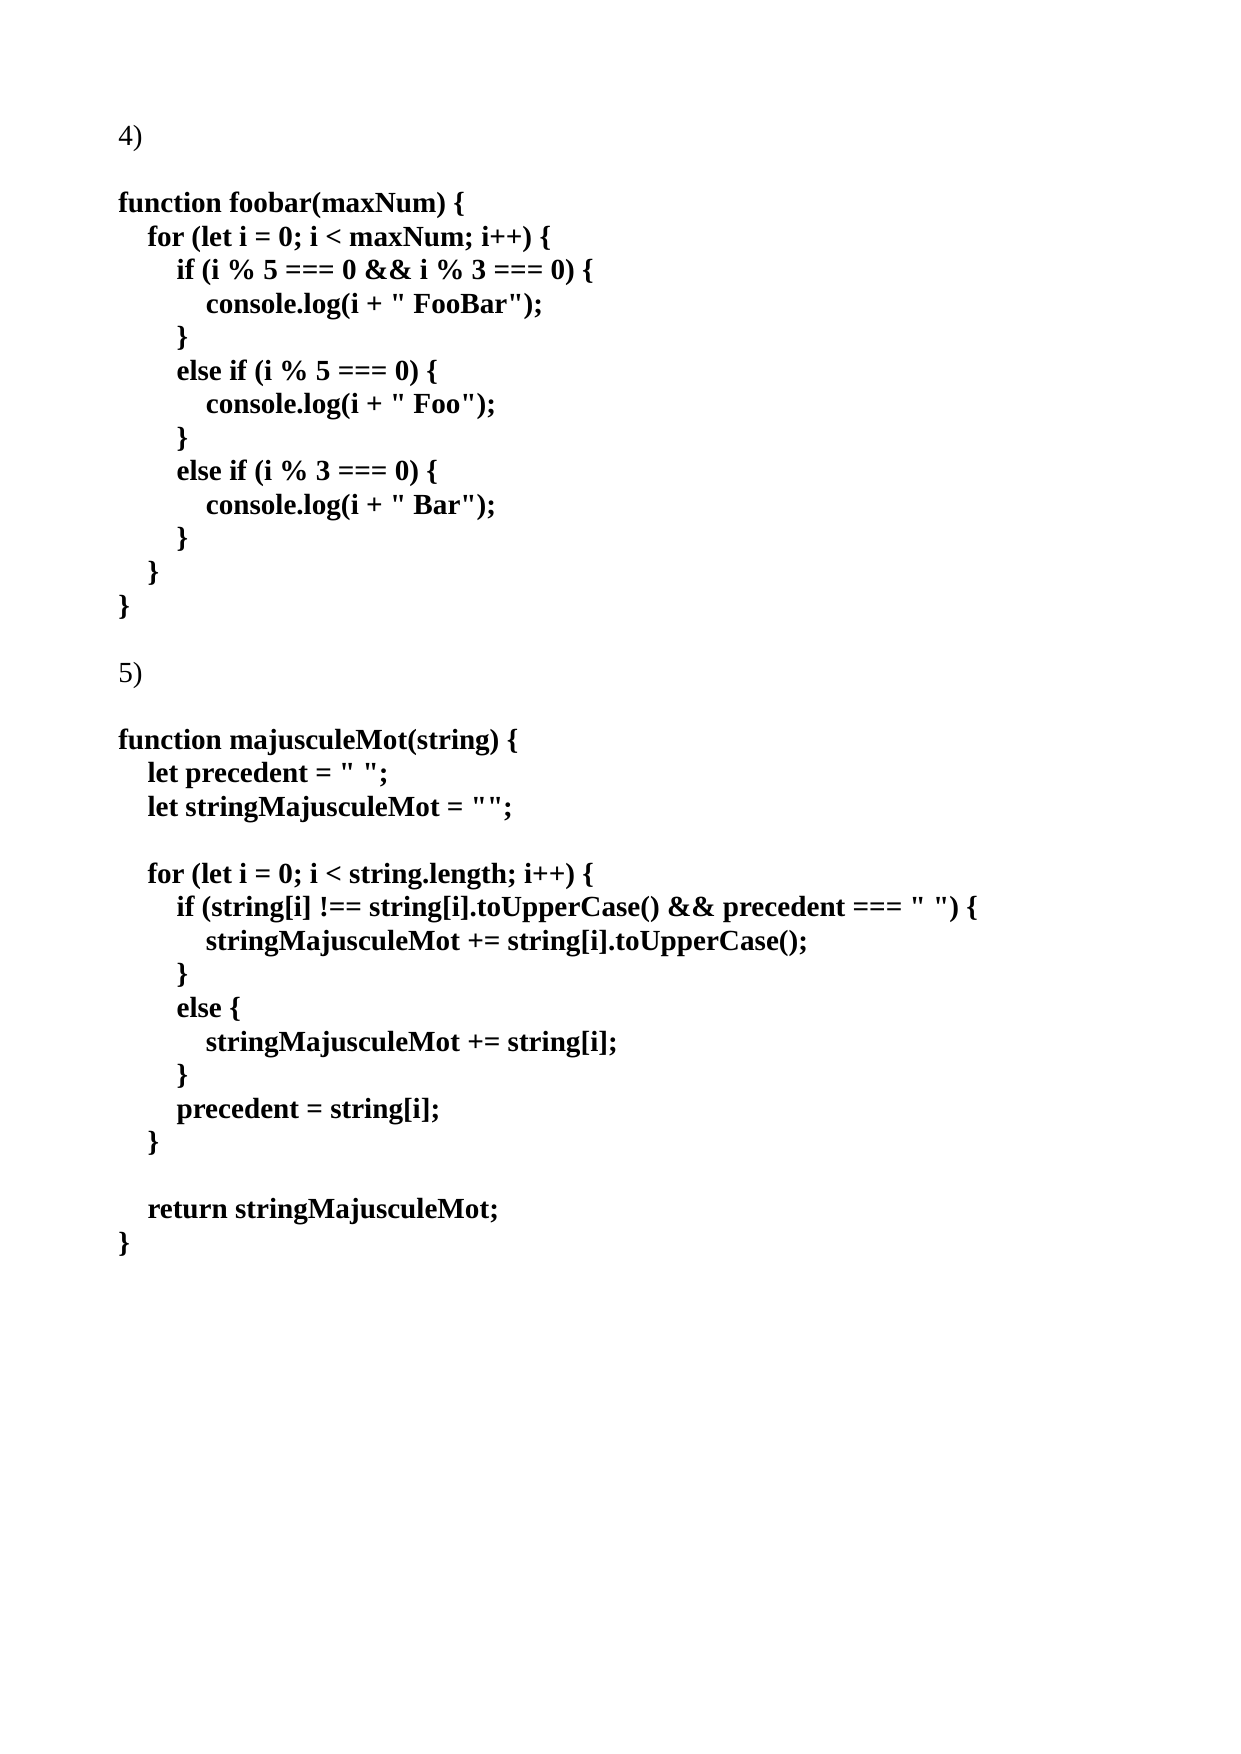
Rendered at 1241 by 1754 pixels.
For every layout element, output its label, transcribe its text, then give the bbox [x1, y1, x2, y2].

text 4) [118, 118, 1122, 152]
text } [118, 957, 1122, 990]
text } [118, 588, 1122, 621]
text function majusculeMot(string) { [118, 722, 1122, 755]
text } [118, 1124, 1122, 1158]
text return stringMajusculeMot; [118, 1191, 1122, 1225]
text } [118, 1057, 1122, 1091]
text console.log(i + " Foo"); [118, 386, 1122, 420]
text stringMajusculeMot += string[i]; [118, 1024, 1122, 1057]
text stringMajusculeMot += string[i].toUpperCase(); [118, 923, 1122, 957]
text else if (i % 3 === 0) { [118, 453, 1122, 487]
text } [118, 521, 1122, 554]
text else if (i % 5 === 0) { [118, 353, 1122, 386]
text console.log(i + " Bar"); [118, 487, 1122, 521]
text console.log(i + " FooBar"); [118, 286, 1122, 319]
text for (let i = 0; i < maxNum; i++) { [118, 219, 1122, 252]
text } [118, 420, 1122, 453]
text precedent = string[i]; [118, 1091, 1122, 1124]
text let precedent = " "; [118, 755, 1122, 789]
text function foobar(maxNum) { [118, 185, 1122, 219]
text } [118, 554, 1122, 588]
text let stringMajusculeMot = ""; [118, 789, 1122, 822]
text if (i % 5 === 0 && i % 3 === 0) { [118, 252, 1122, 286]
text if (string[i] !== string[i].toUpperCase() && precedent === " ") { [118, 889, 1122, 923]
text } [118, 1225, 1122, 1258]
text } [118, 319, 1122, 353]
text else { [118, 990, 1122, 1024]
text 5) [118, 655, 1122, 688]
text for (let i = 0; i < string.length; i++) { [118, 856, 1122, 889]
